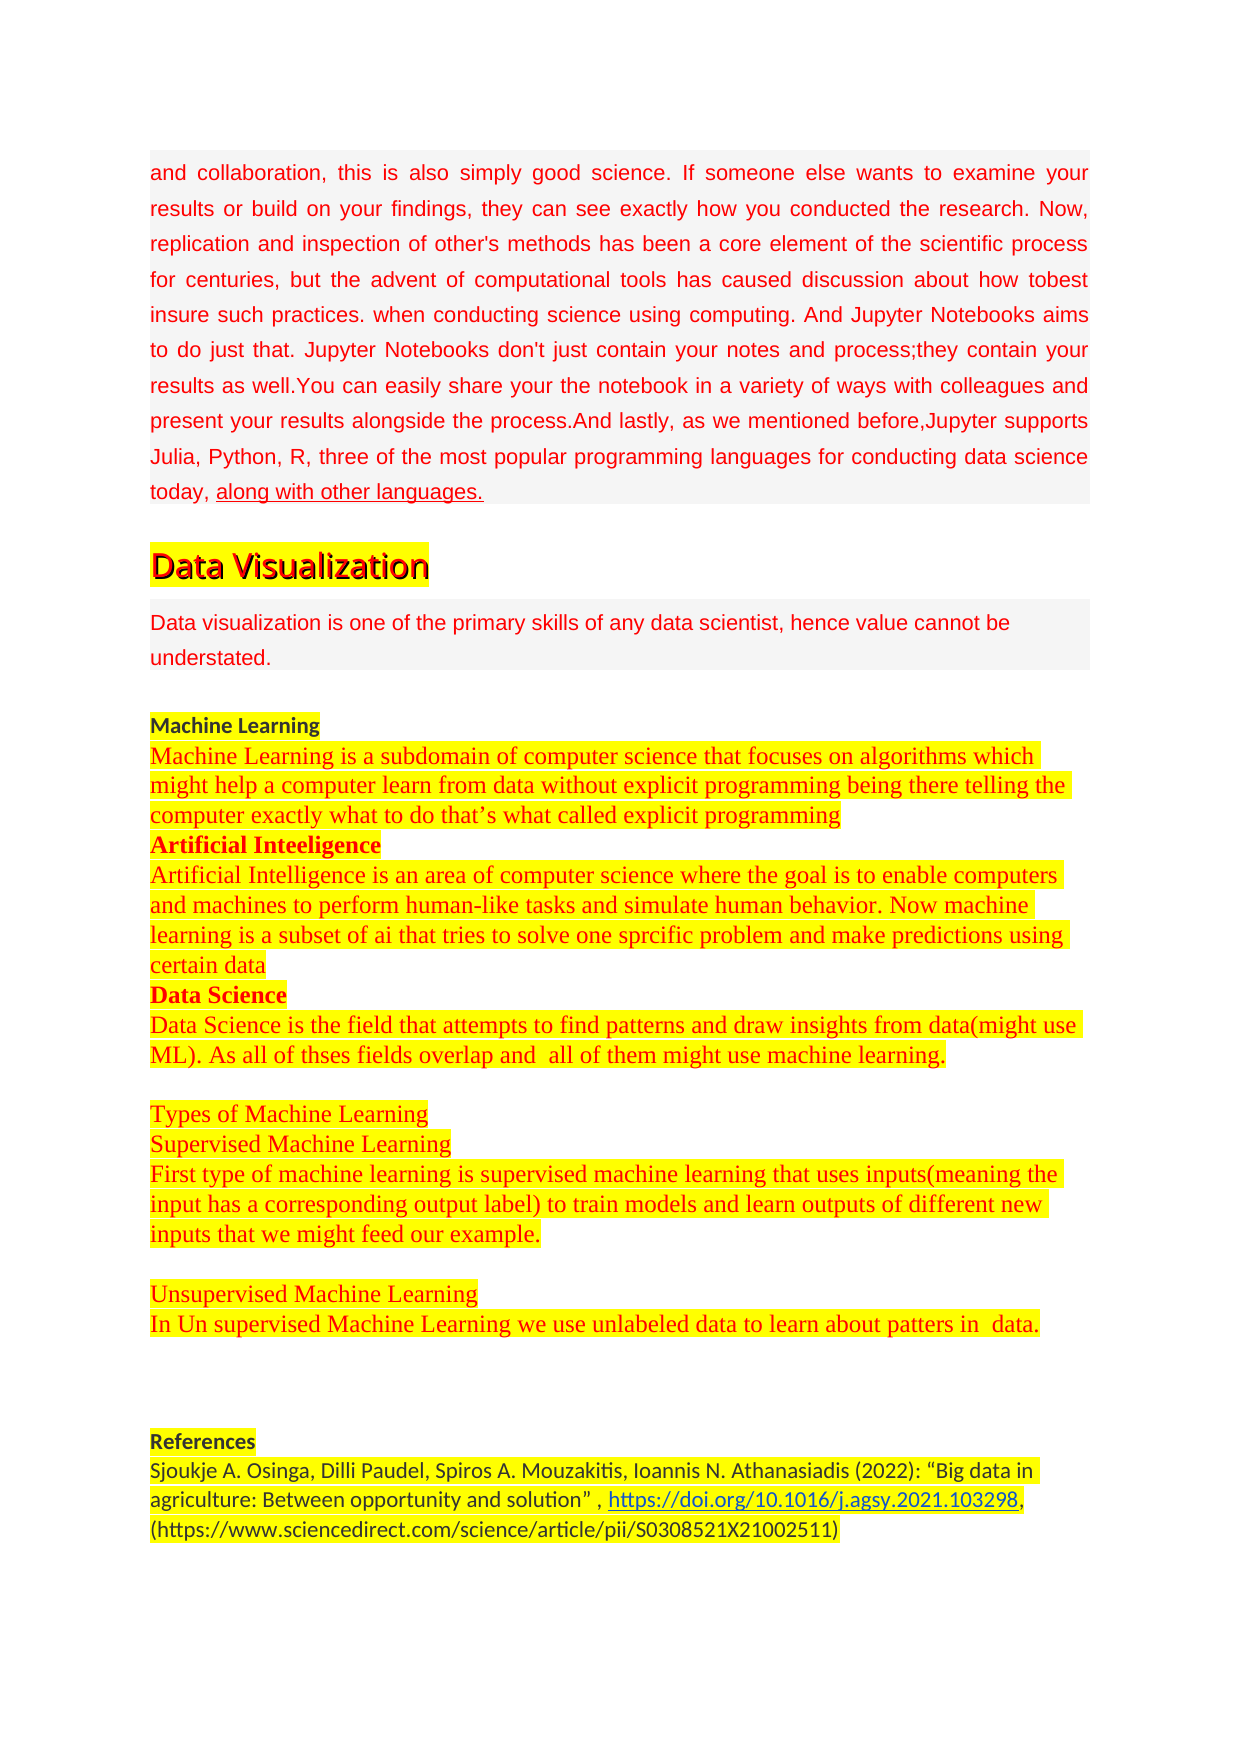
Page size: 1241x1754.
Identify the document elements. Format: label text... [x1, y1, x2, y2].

text Unsupervised Machine Learning [150, 1279, 1090, 1308]
text and collaboration, this is also simply good science. If someone else wants to examine your results or build on your findings, they can see exactly how you conducted the research. Now, replication and inspection of other's methods has been a core element of the scientific process for centuries, but the advent of computational tools has caused discussion about how tobest insure such practices. when conducting science using computing. And Jupyter Notebooks aims to do just that. Jupyter Notebooks don't just contain your notes and process;they contain your results as well.You can easily share your the notebook in a variety of ways with colleagues and present your results alongside the process.And lastly, as we mentioned before,Jupyter supports Julia, Python, R, three of the most popular programming languages for conducting data science today, along with other languages. [150, 150, 1090, 504]
text Supervised Machine Learning [150, 1129, 1090, 1158]
text Machine Learning [150, 712, 1090, 740]
text Artificial Inteeligence [150, 830, 1090, 859]
text Types of Machine Learning [150, 1099, 1090, 1128]
text Data visualization is one of the primary skills of any data scientist, hence value cannot be understated. [150, 599, 1090, 670]
text Sjoukje A. Osinga, Dilli Paudel, Spiros A. Mouzakitis, Ioannis N. Athanasiadis (2022): “Big data in agriculture: Between opportunity and solution” , https://doi.org/10.1016/j.agsy.2021.103298,(https://www.sciencedirect.com/science/article/pii/S0308521X21002511) [150, 1457, 1090, 1543]
text In Un supervised Machine Learning we use unlabeled data to learn about patters in data. [150, 1309, 1090, 1337]
text References [150, 1427, 1090, 1456]
subtitle Data Visualization [150, 542, 1090, 587]
text Artificial Intelligence is an area of computer science where the goal is to enable computers and machines to perform human-like tasks and simulate human behavior. Now machine learning is a subset of ai that tries to solve one sprcific problem and make predictions using certain data [150, 860, 1090, 979]
text Machine Learning is a subdomain of computer science that focuses on algorithms which might help a computer learn from data without explicit programming being there telling the computer exactly what to do that’s what called explicit programming [150, 741, 1090, 829]
text Data Science [150, 980, 1090, 1009]
text First type of machine learning is supervised machine learning that uses inputs(meaning the input has a corresponding output label) to train models and learn outputs of different new inputs that we might feed our example. [150, 1159, 1090, 1248]
text Data Science is the field that attempts to find patterns and draw insights from data(might use ML). As all of thses fields overlap and all of them might use machine learning. [150, 1010, 1090, 1068]
